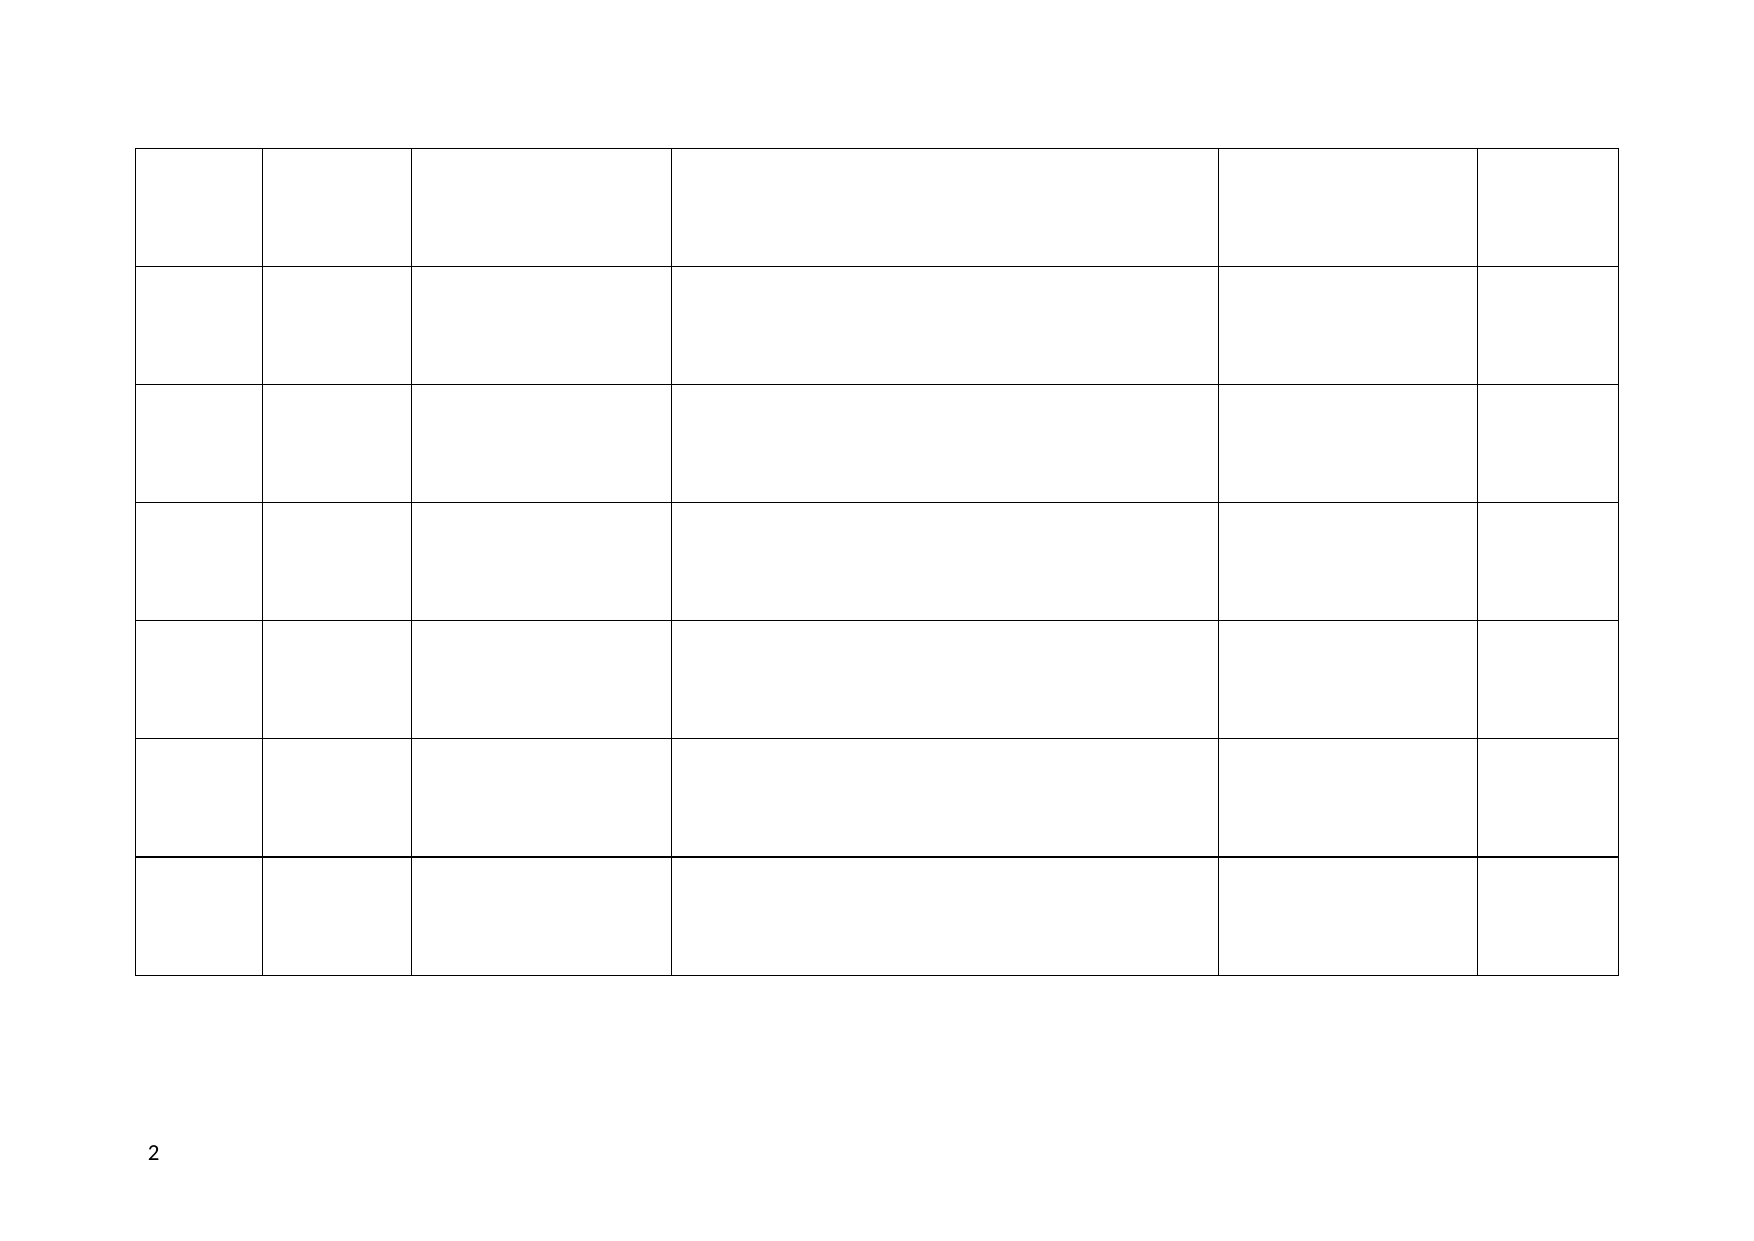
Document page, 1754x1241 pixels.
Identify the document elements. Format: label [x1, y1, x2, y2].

table_cell [412, 149, 671, 266]
table_cell [672, 621, 1218, 738]
table_cell [263, 267, 411, 384]
table_cell [412, 621, 671, 738]
table_cell [412, 858, 671, 974]
table_cell [136, 267, 262, 384]
table_cell [1219, 149, 1477, 266]
table_cell [136, 858, 262, 974]
table_cell [263, 621, 411, 738]
table_cell [1219, 739, 1477, 856]
table_cell [263, 149, 411, 266]
table_cell [1219, 621, 1477, 738]
table_cell [1219, 267, 1477, 384]
table_cell [136, 149, 262, 266]
table_cell [1478, 858, 1618, 974]
table_cell [1478, 149, 1618, 266]
table_cell [672, 503, 1218, 620]
table_cell [1219, 385, 1477, 502]
table_cell [1478, 739, 1618, 856]
table_cell [672, 858, 1218, 974]
table_cell [136, 739, 262, 856]
table_cell [672, 149, 1218, 266]
table_cell [263, 739, 411, 856]
table_cell [412, 503, 671, 620]
table_cell [136, 385, 262, 502]
table_cell [263, 503, 411, 620]
table_cell [263, 858, 411, 974]
table_cell [1478, 621, 1618, 738]
table_cell [412, 385, 671, 502]
table_cell [1219, 858, 1477, 974]
table_cell [672, 385, 1218, 502]
table_cell [1478, 503, 1618, 620]
table_cell [412, 739, 671, 856]
table_cell [672, 739, 1218, 856]
table_cell [136, 503, 262, 620]
table_cell [672, 267, 1218, 384]
table_cell [263, 385, 411, 502]
table_cell [136, 621, 262, 738]
table_cell [1478, 385, 1618, 502]
table_cell [1219, 503, 1477, 620]
table_cell [1478, 267, 1618, 384]
table_cell [412, 267, 671, 384]
